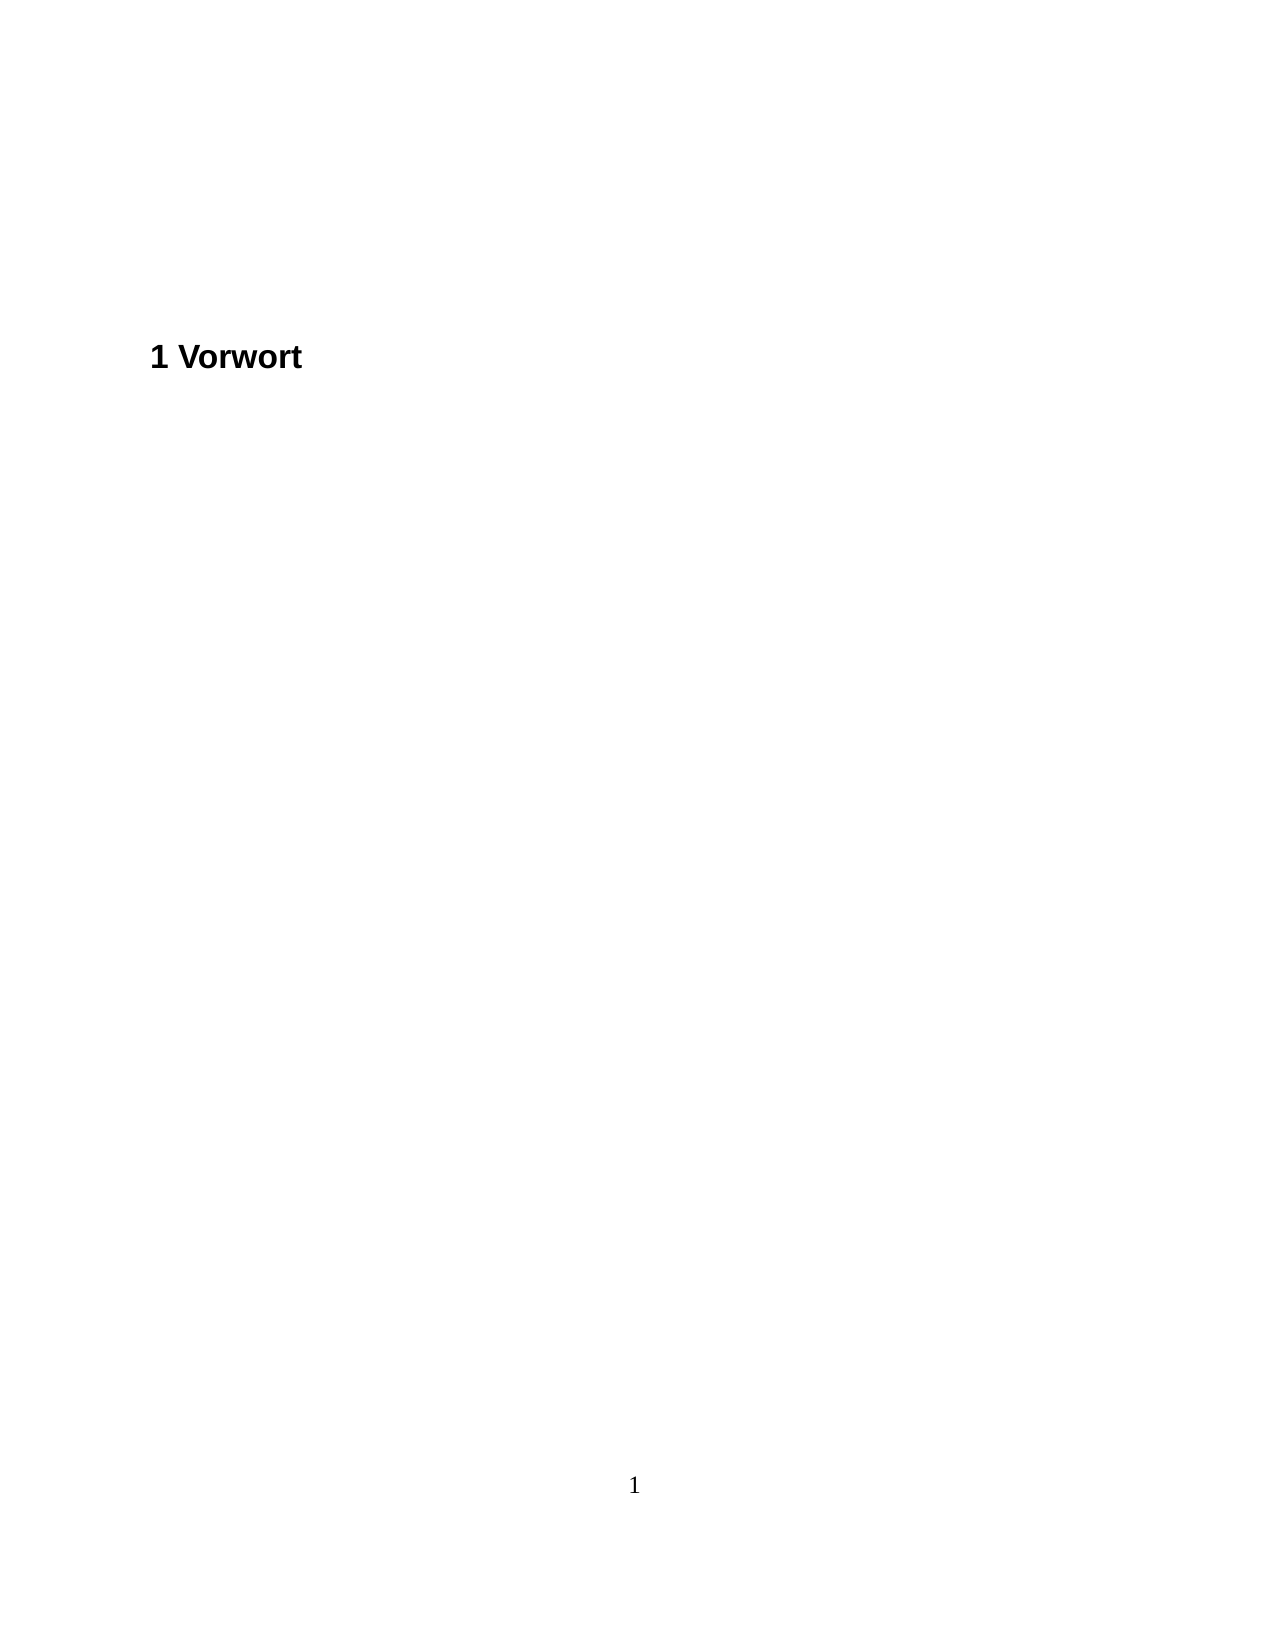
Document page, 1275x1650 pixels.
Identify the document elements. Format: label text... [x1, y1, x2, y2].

title “Testbuch” [150, 175, 1125, 242]
text Version 1.0 vom “2020-10-21” [150, 283, 1125, 312]
text Autor “Stefan Jank” [150, 254, 1125, 283]
subtitle 1 Vorwort [150, 337, 1125, 376]
